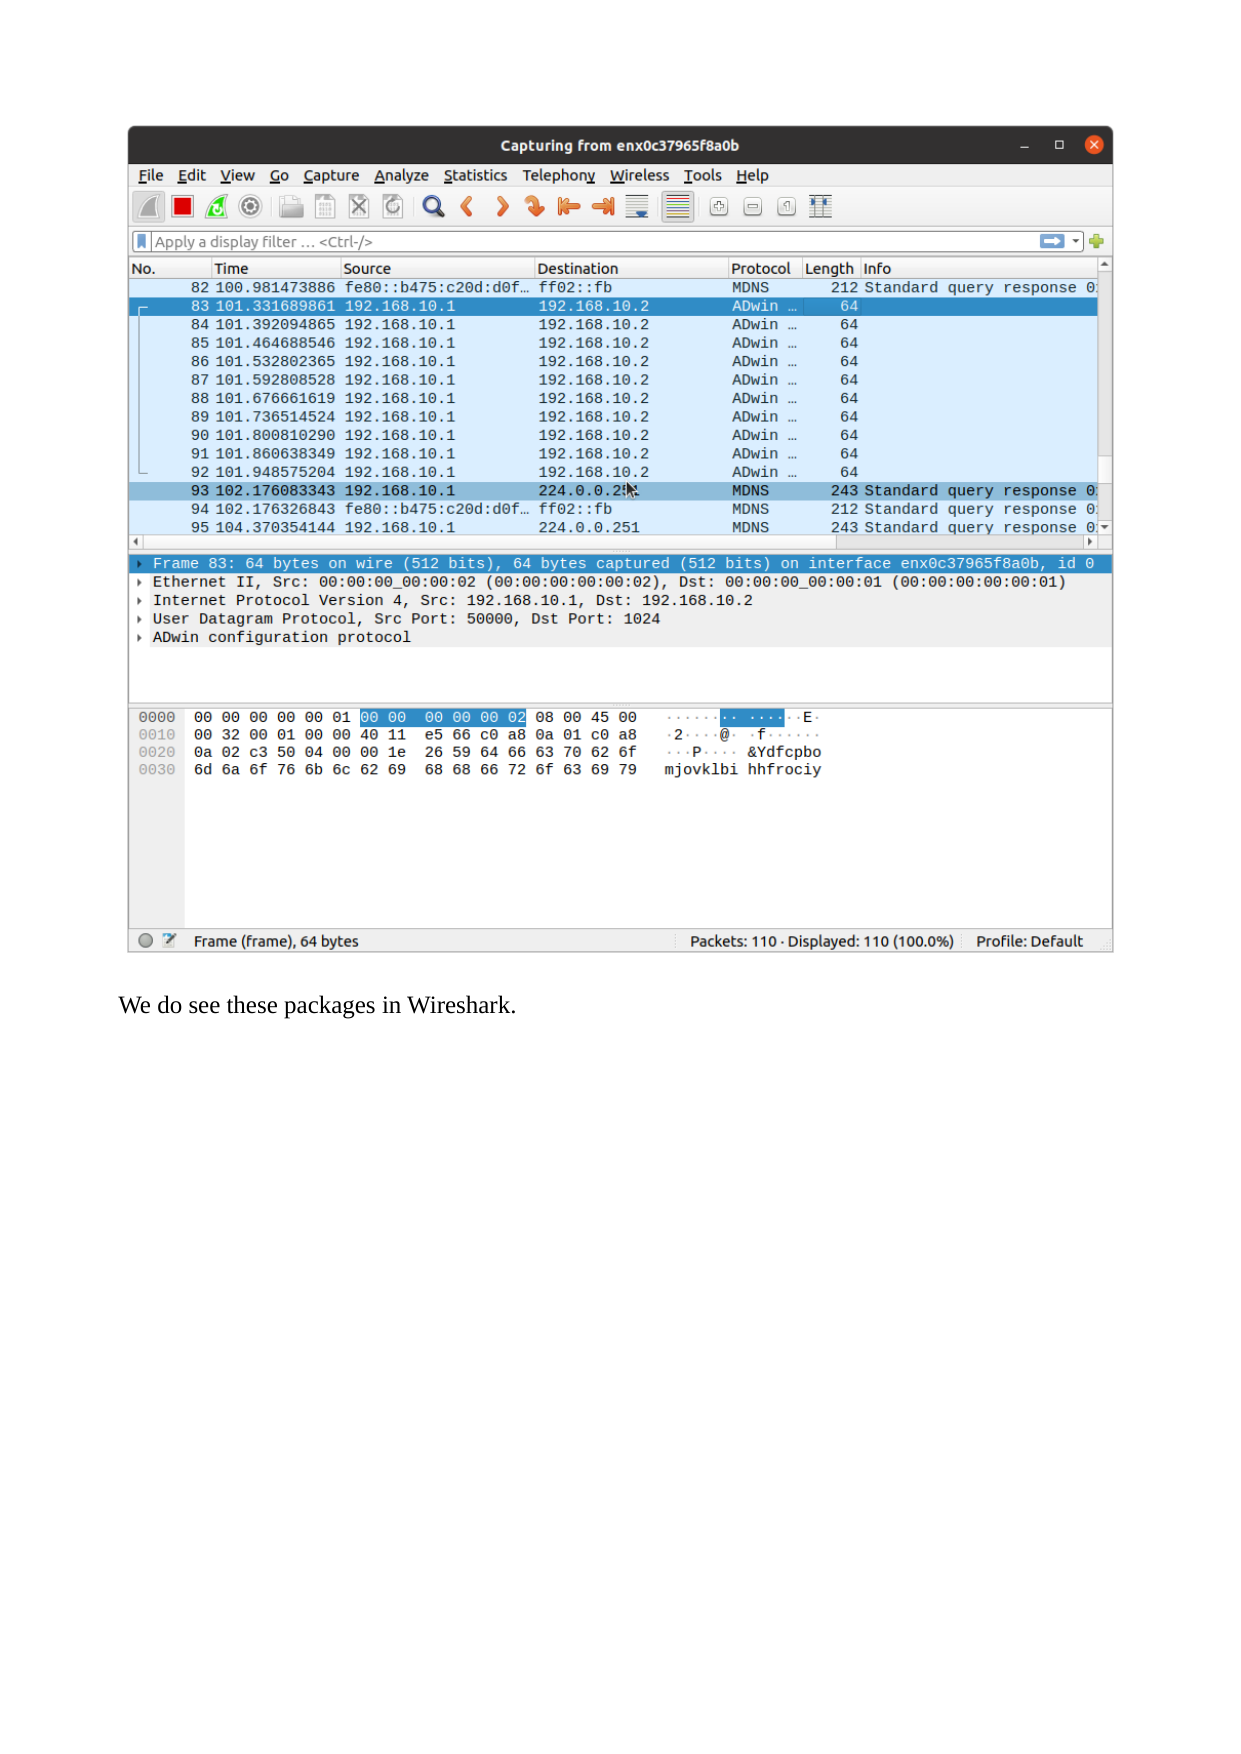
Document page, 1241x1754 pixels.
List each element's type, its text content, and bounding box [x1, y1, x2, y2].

picture [118, 118, 1123, 962]
text We do see these packages in Wireshark. [118, 990, 1122, 1019]
